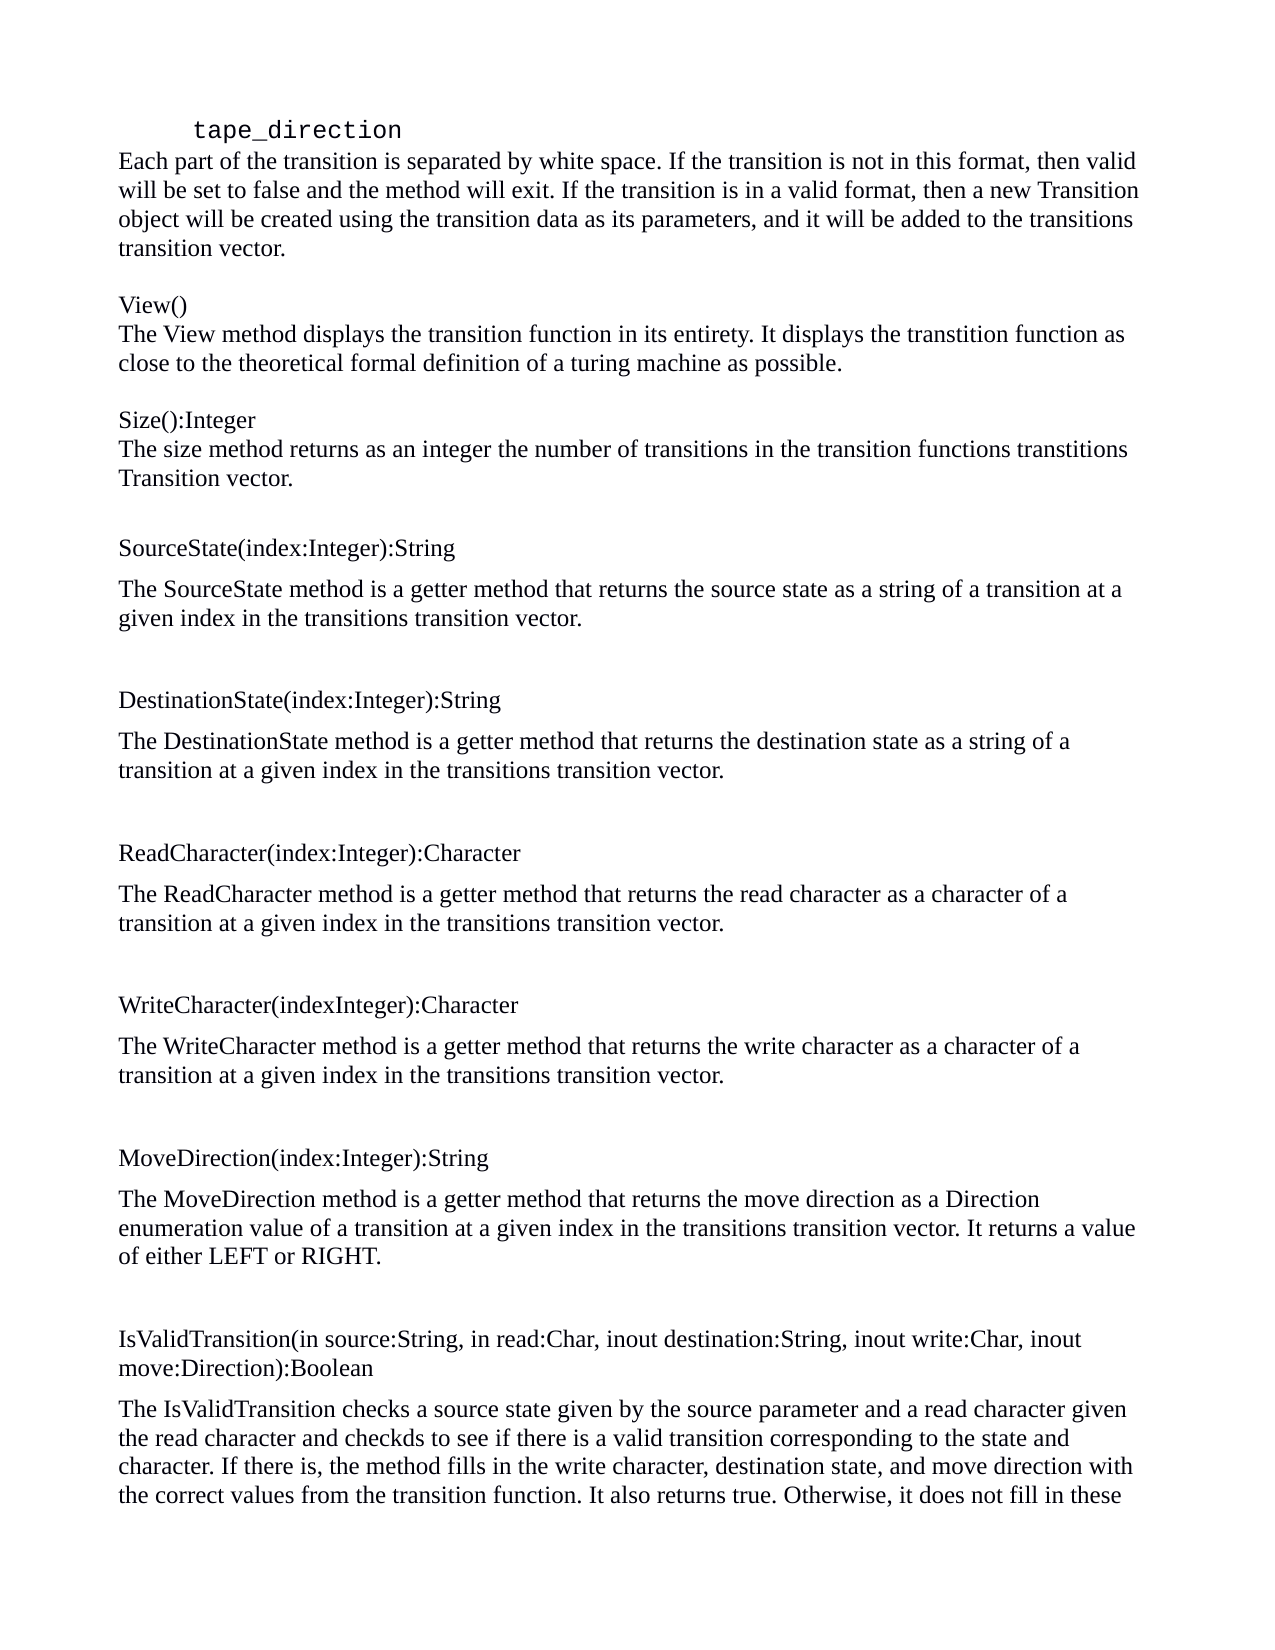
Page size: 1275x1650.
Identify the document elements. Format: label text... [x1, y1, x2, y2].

text The MoveDirection method is a getter method that returns the move direction as a Direction enumeration value of a transition at a given index in the transitions transition vector. It returns a value of either LEFT or RIGHT. [118, 1184, 1157, 1270]
text Size():Integer [118, 405, 1157, 434]
text The View method displays the transition function in its entirety. It displays the transtition function as close to the theoretical formal definition of a turing machine as possible. [118, 319, 1157, 376]
text The SourceState method is a getter method that returns the source state as a string of a transition at a given index in the transitions transition vector. [118, 574, 1157, 631]
text DestinationState(index:Integer):String [118, 685, 1157, 714]
text The ReadCharacter method is a getter method that returns the read character as a character of a transition at a given index in the transitions transition vector. [118, 879, 1157, 936]
text SourceState(index:Integer):String [118, 533, 1157, 561]
text MoveDirection(index:Integer):String [118, 1143, 1157, 1171]
text The DestinationState method is a getter method that returns the destination state as a string of a transition at a given index in the transitions transition vector. [118, 726, 1157, 784]
text ReadCharacter(index:Integer):Character [118, 838, 1157, 866]
text The IsValidTransition checks a source state given by the source parameter and a read character given the read character and checkds to see if there is a valid transition corresponding to the state and character. If there is, the method fills in the write character, destination state, and move direction with the correct values from the transition function. It also returns true. Otherwise, it does not fill in these [118, 1394, 1157, 1509]
text Each part of the transition is separated by white space. If the transition is not in this format, then valid will be set to false and the method will exit. If the transition is in a valid format, then a new Transition object will be created using the transition data as its parameters, and it will be added to the transitions transition vector. [118, 146, 1157, 261]
text The WriteCharacter method is a getter method that returns the write character as a character of a transition at a given index in the transitions transition vector. [118, 1031, 1157, 1089]
text IsValidTransition(in source:String, in read:Char, inout destination:String, inout write:Char, inout move:Direction):Boolean [118, 1324, 1157, 1381]
text View() [118, 290, 1157, 319]
text WriteCharacter(indexInteger):Character [118, 990, 1157, 1019]
text tape_direction [118, 118, 1157, 146]
text The size method returns as an integer the number of transitions in the transition functions transtitions Transition vector. [118, 434, 1157, 491]
